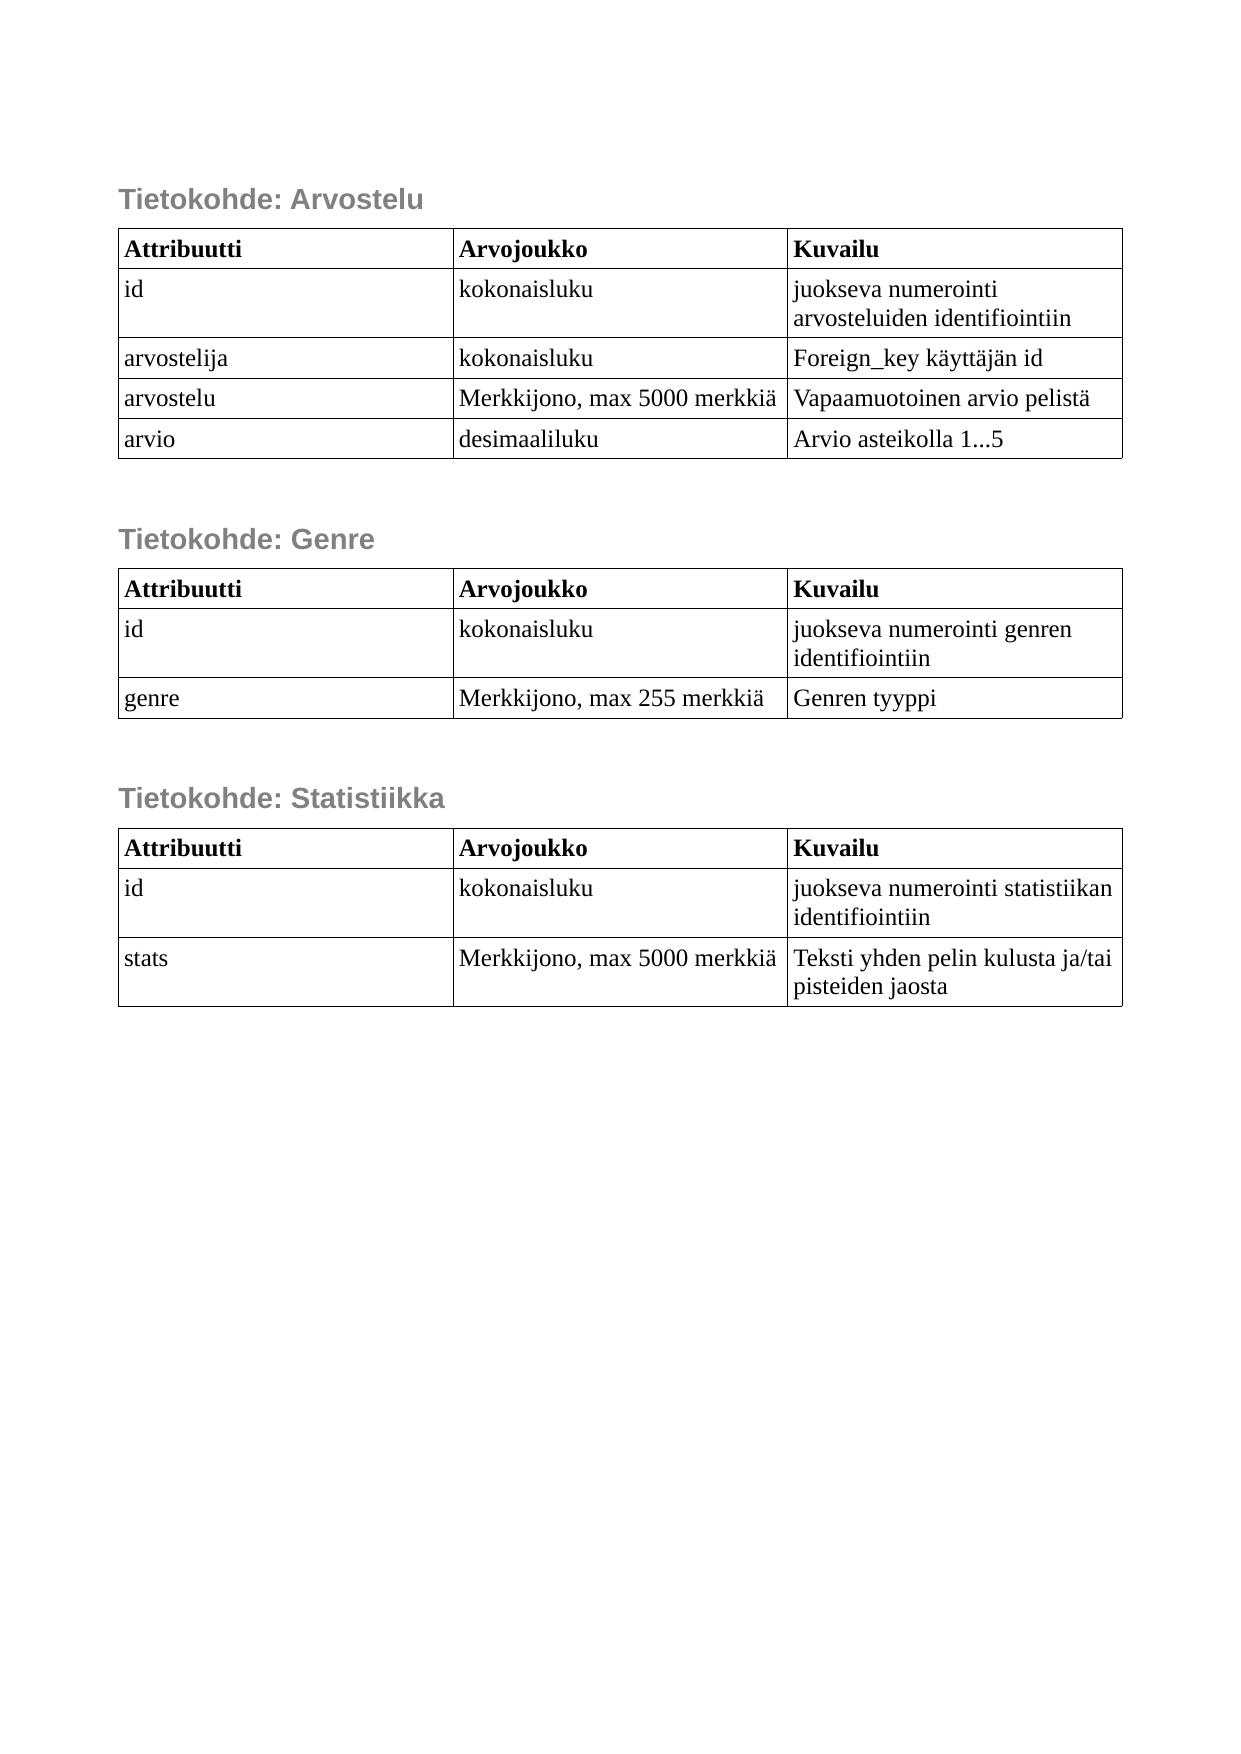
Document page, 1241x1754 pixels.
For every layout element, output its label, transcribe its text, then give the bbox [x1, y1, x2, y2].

table_cell Merkkijono, max 5000 merkkiä [454, 938, 787, 1006]
table_header Arvojoukko [454, 569, 787, 608]
table_cell Merkkijono, max 5000 merkkiä [454, 379, 787, 418]
subtitle Tietokohde: Arvostelu [118, 182, 1122, 215]
table_header Arvojoukko [454, 229, 787, 268]
table_cell Merkkijono, max 255 merkkiä [454, 678, 787, 718]
table_cell kokonaisluku [454, 869, 787, 937]
table_cell juokseva numerointi arvosteluiden identifiointiin [788, 269, 1122, 337]
table_header Kuvailu [788, 829, 1122, 868]
table_header Attribuutti [119, 829, 453, 868]
subtitle Tietokohde: Genre [118, 522, 1122, 555]
table_cell kokonaisluku [454, 269, 787, 337]
table_cell arvio [119, 419, 453, 458]
table_cell genre [119, 678, 453, 718]
table_cell id [119, 609, 453, 677]
table_cell juokseva numerointi genren identifiointiin [788, 609, 1122, 677]
table_header Kuvailu [788, 229, 1122, 268]
table_header Arvojoukko [454, 829, 787, 868]
table_header Kuvailu [788, 569, 1122, 608]
table_cell arvostelu [119, 379, 453, 418]
table_cell Vapaamuotoinen arvio pelistä [788, 379, 1122, 418]
table_header Attribuutti [119, 569, 453, 608]
subtitle Tietokohde: Statistiikka [118, 781, 1122, 815]
table_cell stats [119, 938, 453, 1006]
table_cell Foreign_key käyttäjän id [788, 338, 1122, 377]
table_cell id [119, 869, 453, 937]
table_cell Genren tyyppi [788, 678, 1122, 718]
table_cell kokonaisluku [454, 609, 787, 677]
table_cell Teksti yhden pelin kulusta ja/tai pisteiden jaosta [788, 938, 1122, 1006]
table_cell juokseva numerointi statistiikan identifiointiin [788, 869, 1122, 937]
table_header Attribuutti [119, 229, 453, 268]
table_cell id [119, 269, 453, 337]
table_cell kokonaisluku [454, 338, 787, 377]
table_cell arvostelija [119, 338, 453, 377]
table_cell Arvio asteikolla 1...5 [788, 419, 1122, 458]
table_cell desimaaliluku [454, 419, 787, 458]
